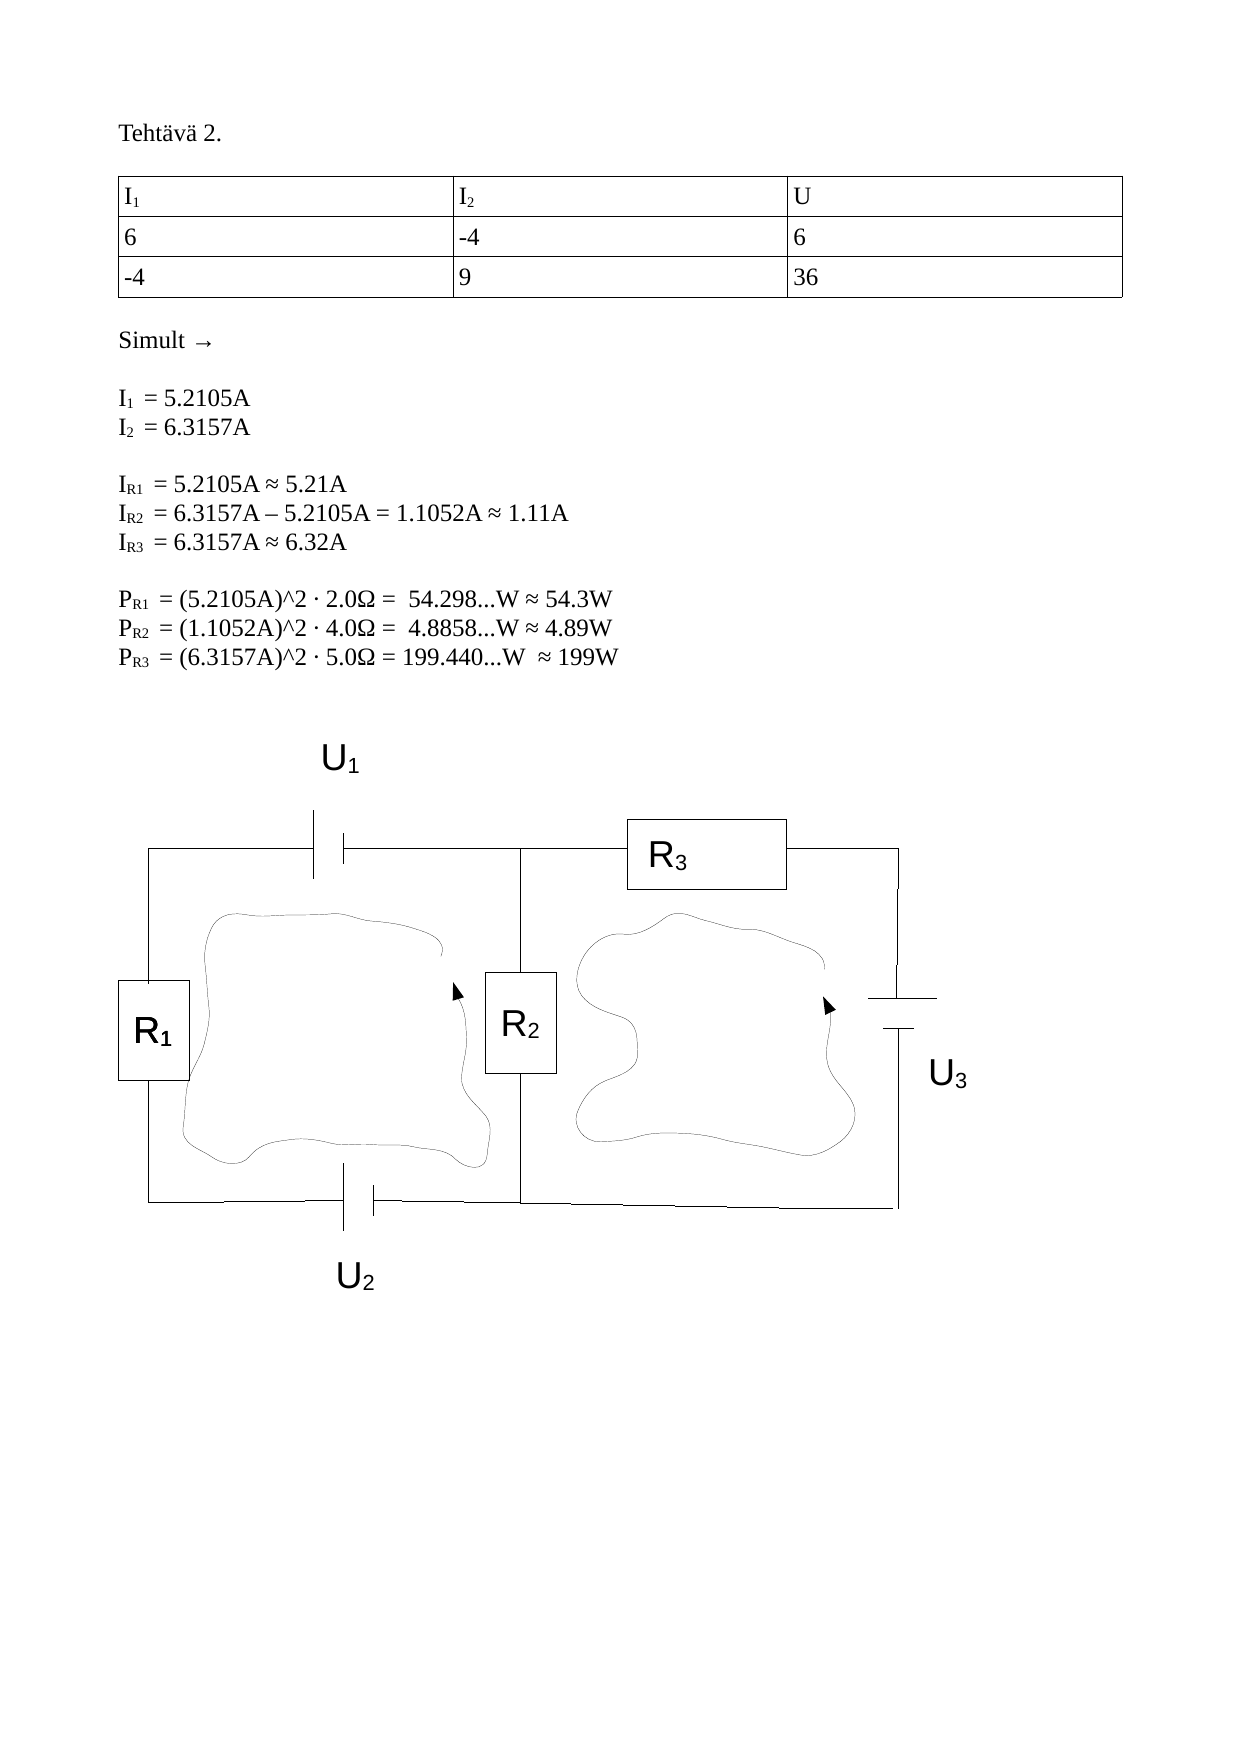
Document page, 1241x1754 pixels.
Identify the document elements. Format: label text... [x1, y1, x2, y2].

text Tehtävä 2. [118, 118, 1122, 147]
text IR1 = 5.2105A ≈ 5.21A [118, 469, 1122, 498]
table_cell 6 [788, 217, 1122, 256]
text I1 = 5.2105A [118, 383, 1122, 412]
table_cell -4 [119, 257, 453, 297]
text PR2 = (1.1052A)^2 ∙ 4.0Ω = 4.8858...W ≈ 4.89W [118, 613, 1122, 642]
text PR1 = (5.2105A)^2 ∙ 2.0Ω = 54.298...W ≈ 54.3W [118, 584, 1122, 613]
text Simult → [118, 325, 1122, 354]
table_header I2 [454, 177, 787, 216]
text IR2 = 6.3157A – 5.2105A = 1.1052A ≈ 1.11A [118, 498, 1122, 527]
text PR3 = (6.3157A)^2 ∙ 5.0Ω = 199.440...W ≈ 199W [118, 642, 1122, 670]
table_cell 36 [788, 257, 1122, 297]
text IR3 = 6.3157A ≈ 6.32A [118, 527, 1122, 555]
table_header U [788, 177, 1122, 216]
table_cell 9 [454, 257, 787, 297]
table_cell 6 [119, 217, 453, 256]
text I2 = 6.3157A [118, 412, 1122, 440]
table_header I1 [119, 177, 453, 216]
table_cell -4 [454, 217, 787, 256]
